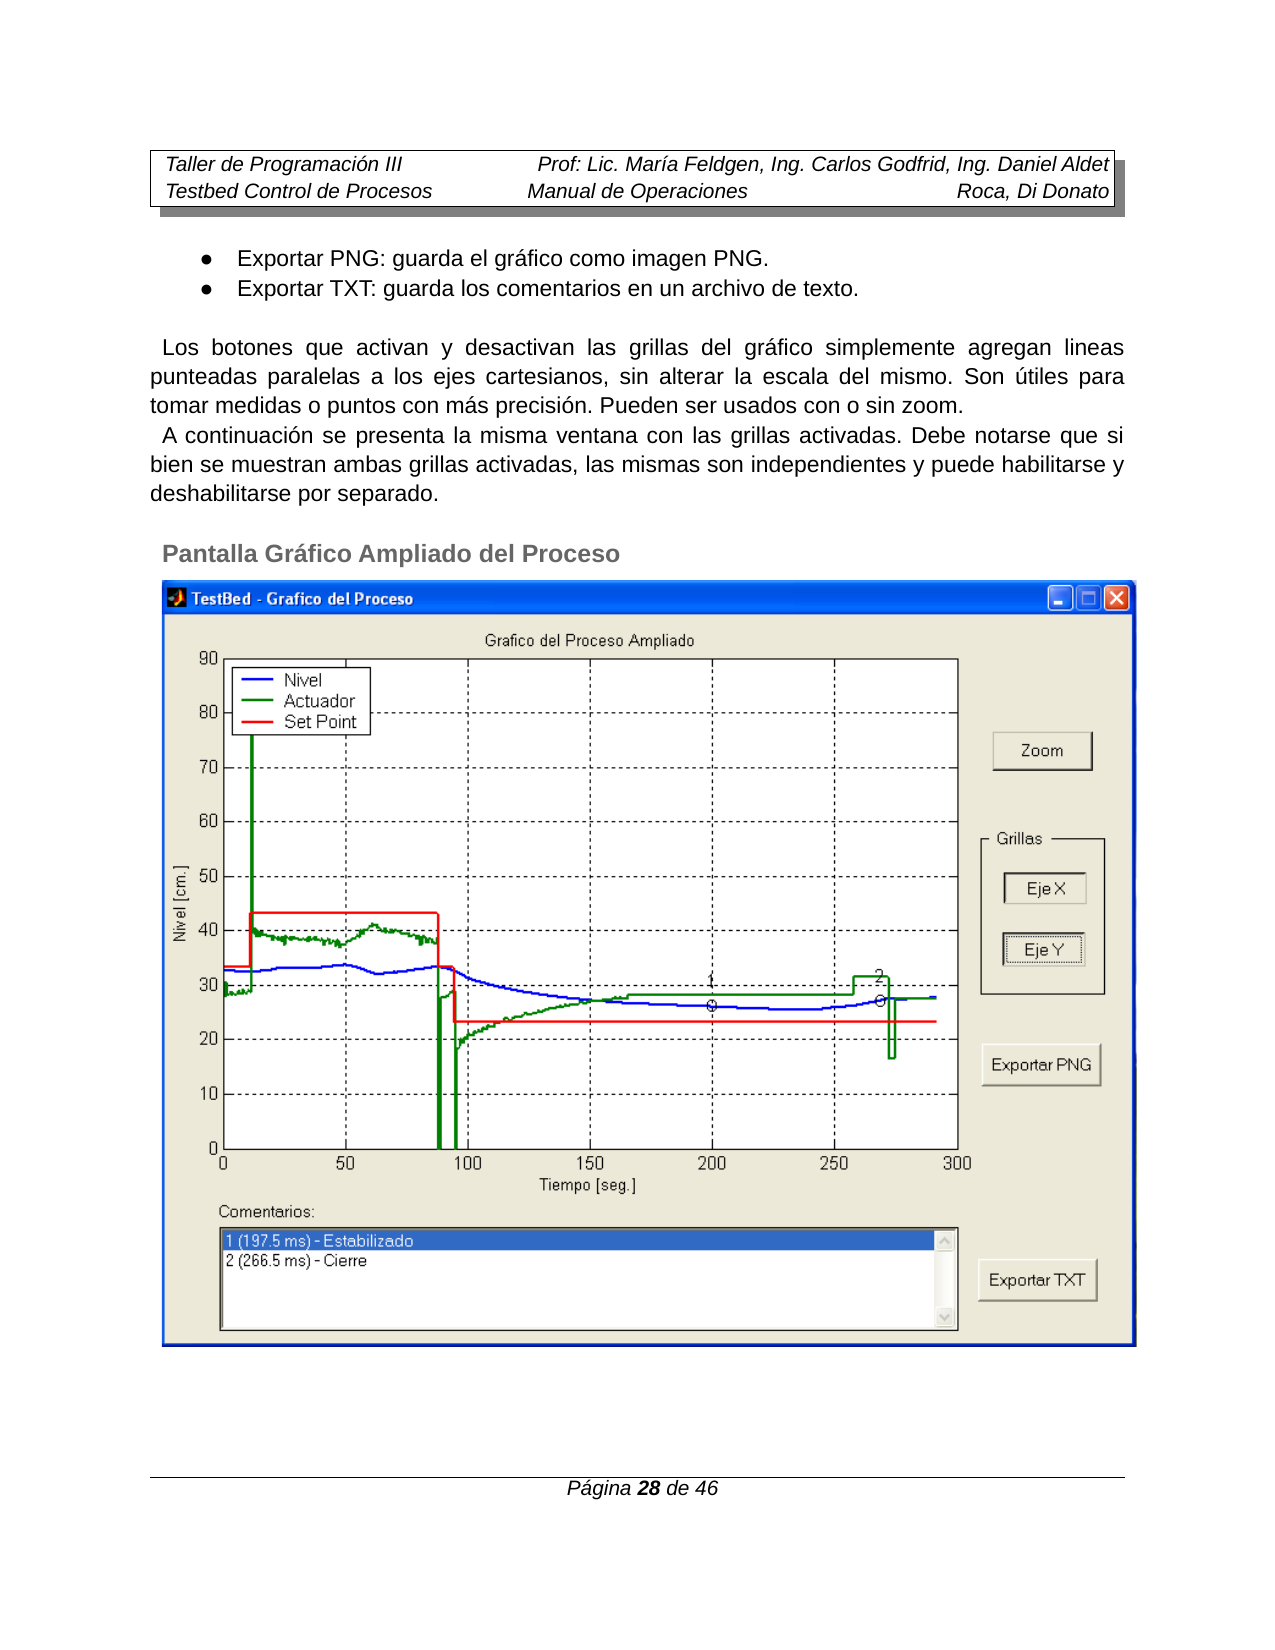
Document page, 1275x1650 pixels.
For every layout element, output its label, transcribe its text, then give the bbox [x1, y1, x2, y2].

list Exportar TXT: guarda los comentarios en un archivo de texto. [187, 275, 1125, 301]
subtitle Pantalla Gráfico Ampliado del Proceso [150, 539, 1125, 567]
text Los botones que activan y desactivan las grillas del gráfico simplemente agregan lineas punteadas paralelas a los ejes cartesianos, sin alterar la escala del mismo. Son útiles para tomar medidas o puntos con más precisión. Pueden ser usados con o sin zoom. [150, 334, 1125, 418]
picture [161, 580, 1137, 1347]
list Exportar PNG: guarda el gráfico como imagen PNG. [187, 246, 1125, 272]
text A continuación se presenta la misma ventana con las grillas activadas. Debe notarse que si bien se muestran ambas grillas activadas, las mismas son independientes y puede habilitarse y deshabilitarse por separado. [150, 422, 1125, 507]
